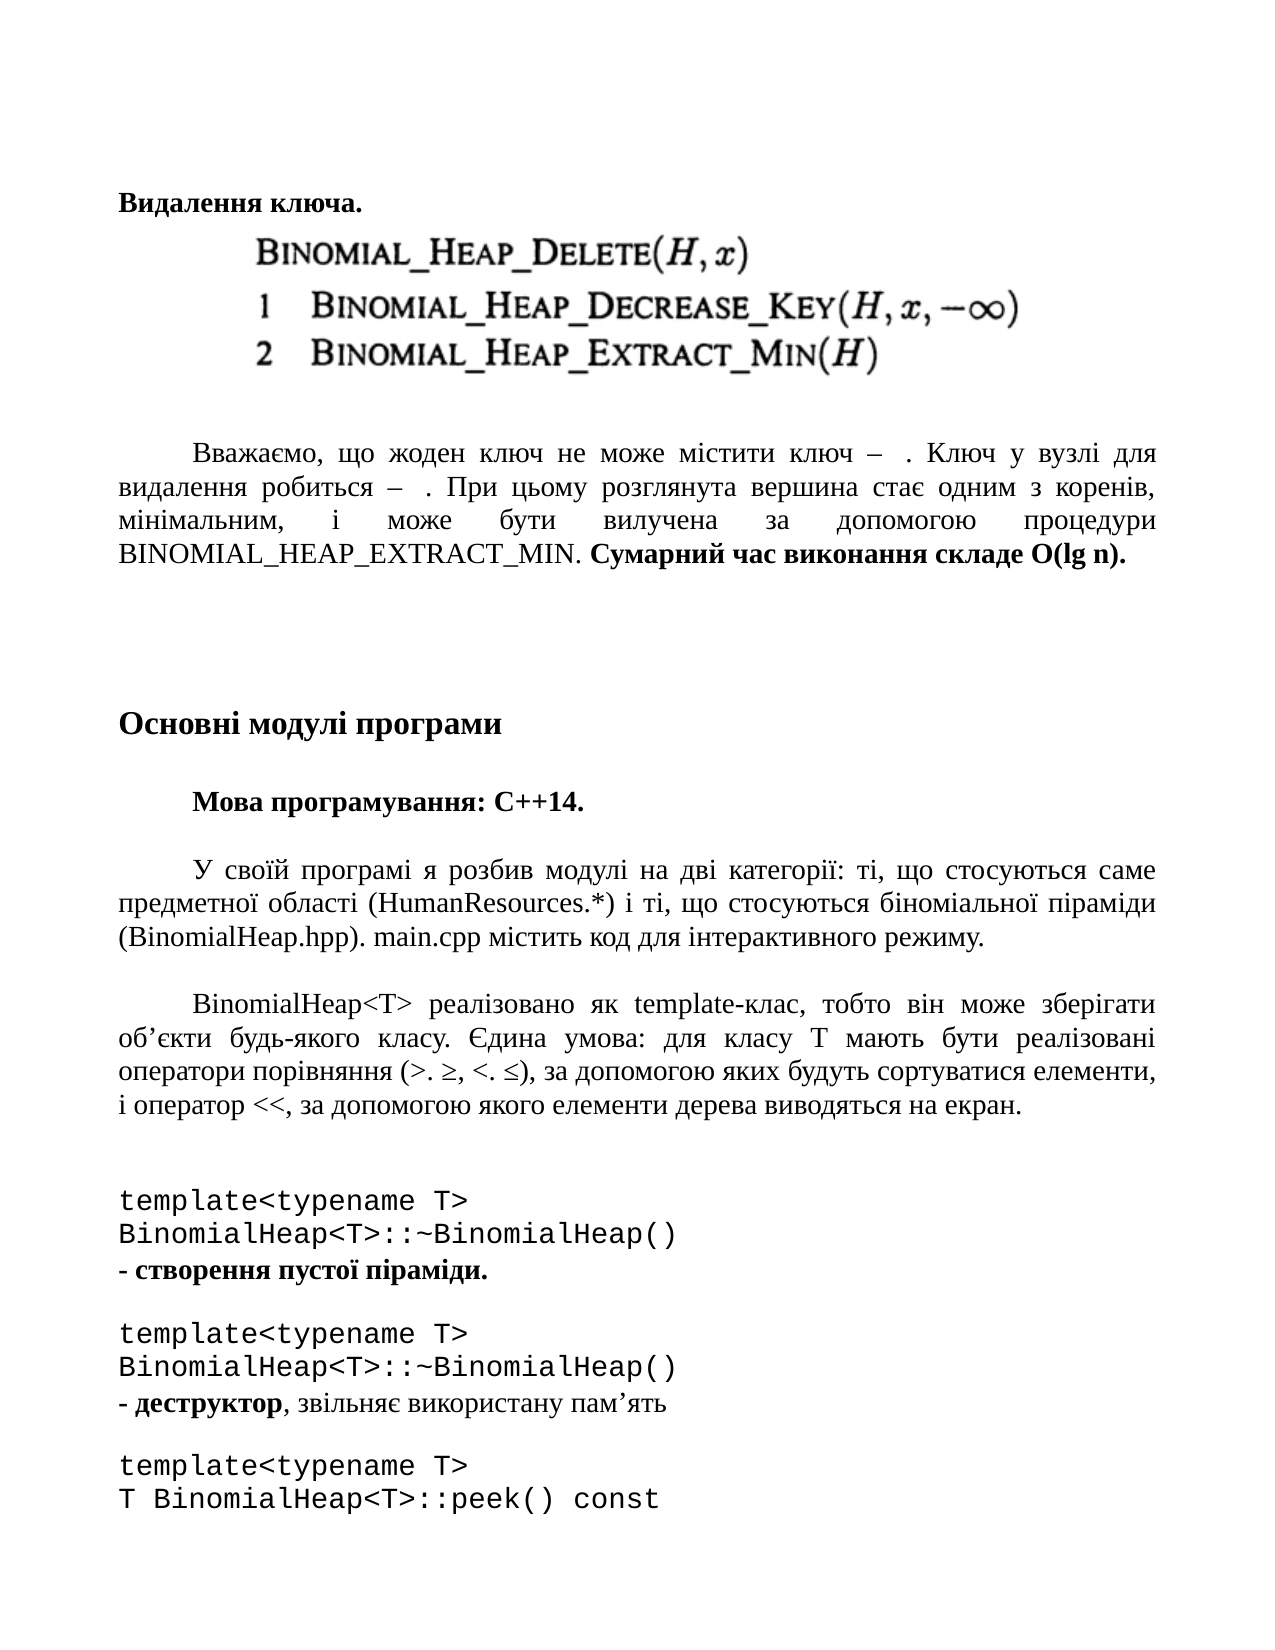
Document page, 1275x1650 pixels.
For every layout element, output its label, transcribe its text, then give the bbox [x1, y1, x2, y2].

text template<typename T> [118, 1452, 1157, 1484]
text Мова програмування: C++14. [118, 780, 1157, 818]
text BinomialHeap<T> реалізовано як template-клас, тобто він може зберігати об’єкти будь-якого класу. Єдина умова: для класу Т мають бути реалізовані оператори порівняння (>. ≥, <. ≤), за допомогою яких будуть сортуватися елементи, і оператор <<, за допомогою якого елементи дерева виводяться на екран. [118, 986, 1157, 1120]
text - створення пустої піраміди. [118, 1252, 1157, 1286]
text Основні модулі програми [118, 703, 1157, 742]
text T BinomialHeap<T>::peek() const [118, 1484, 1157, 1518]
text У своїй програмі я розбив модулі на дві категорії: ті, що стосуються саме предметної області (HumanResources.*) і ті, що стосуються біноміальної піраміди (BinomialHeap.hpp). main.cpp містить код для інтерактивного режиму. [118, 852, 1157, 953]
text template<typename T> [118, 1319, 1157, 1352]
picture [201, 218, 1074, 402]
text - деструктор, звільняє використану пам’ять [118, 1385, 1157, 1418]
text BinomialHeap<T>::~BinomialHeap() [118, 1219, 1157, 1252]
text template<typename T> [118, 1186, 1157, 1219]
text Видалення ключа. [118, 185, 1157, 219]
text Вважаємо, що жоден ключ не може містити ключ –. Ключ у вузлі для видалення робиться –. При цьому розглянута вершина стає одним з коренів, мінімальним, і може бути вилучена за допомогою процедури BINOMIAL_HEAP_EXTRACT_MIN. Сумарний час виконання складе Ο(lg n). [118, 435, 1157, 569]
text BinomialHeap<T>::~BinomialHeap() [118, 1352, 1157, 1385]
